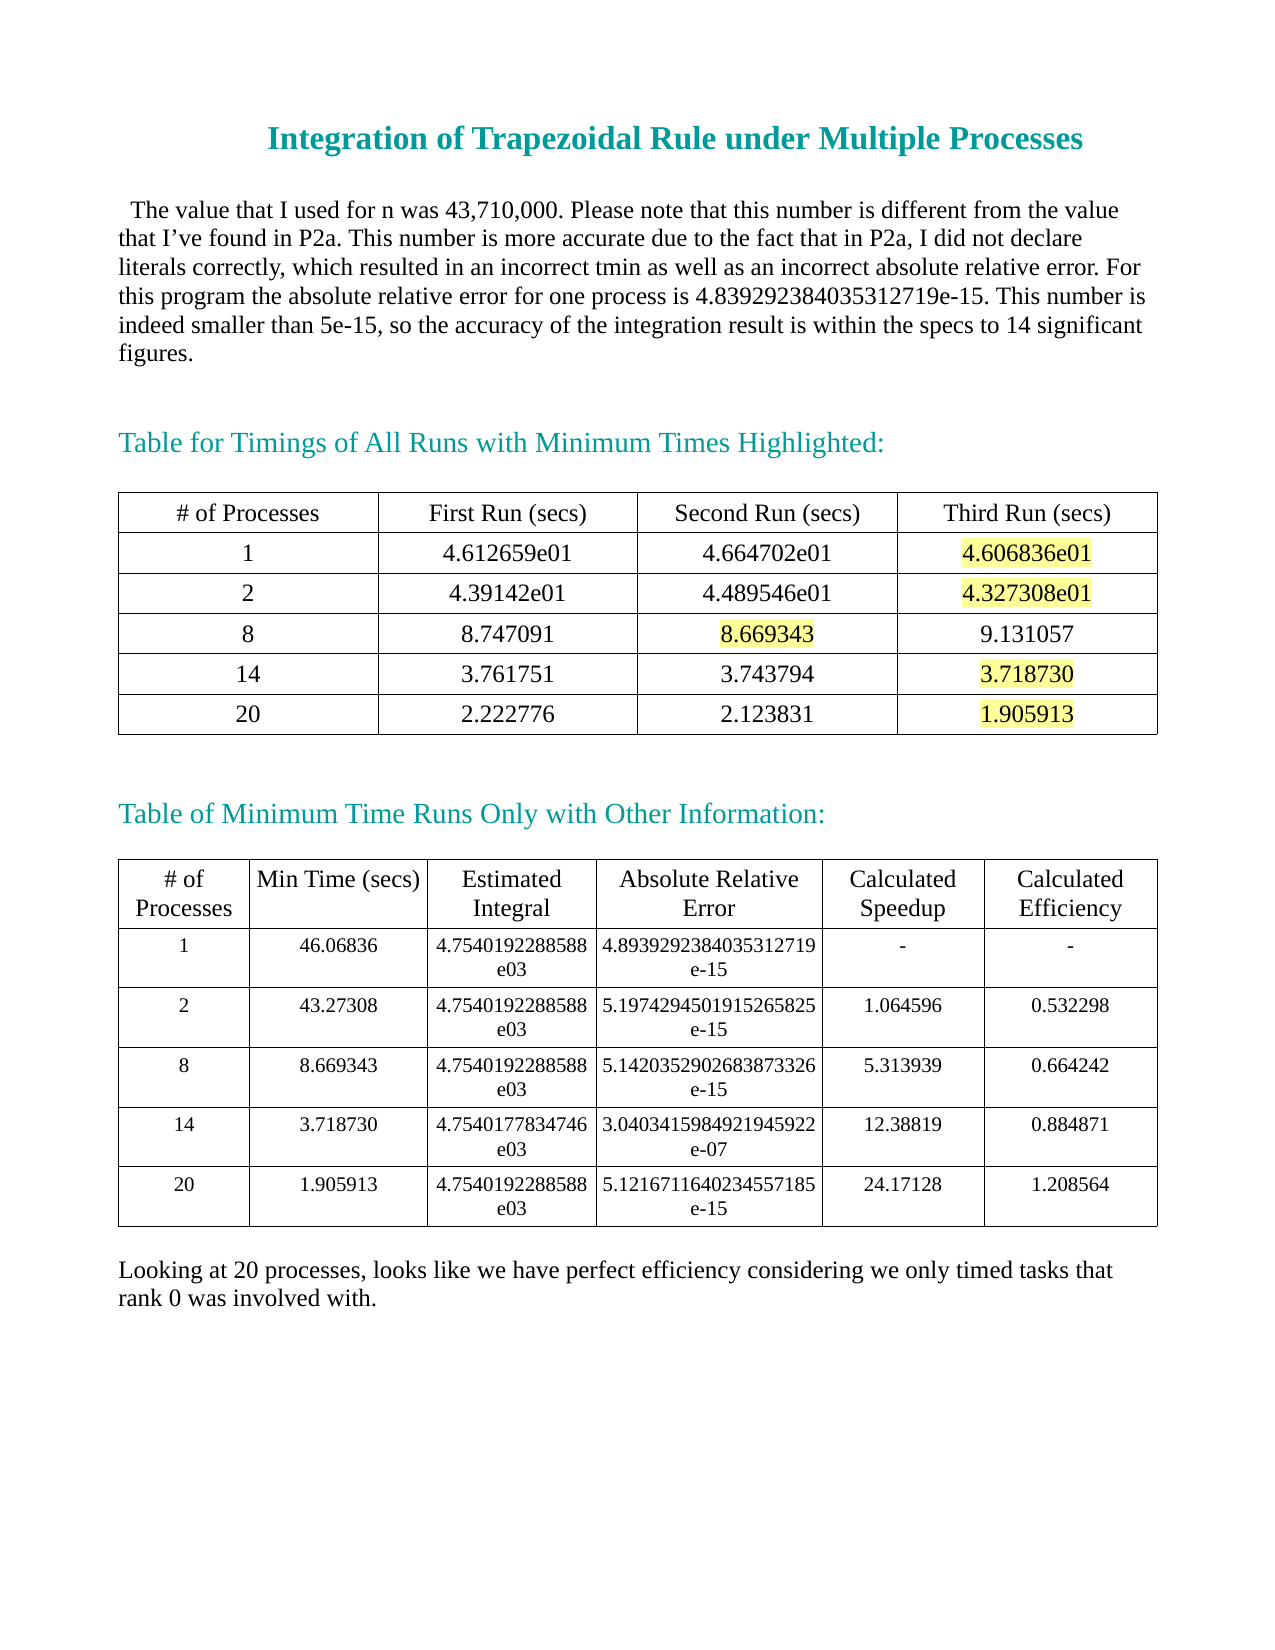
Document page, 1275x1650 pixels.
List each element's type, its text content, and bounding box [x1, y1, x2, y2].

table_header Estimated Integral [428, 860, 596, 927]
table_cell 24.17128 [823, 1167, 984, 1226]
table_header Min Time (secs) [250, 860, 427, 927]
table_cell 0.884871 [985, 1108, 1157, 1166]
table_cell 2.222776 [379, 695, 637, 734]
table_cell 1 [119, 533, 378, 572]
table_cell 5.1420352902683873326e-15 [597, 1048, 822, 1107]
table_cell 5.1974294501915265825e-15 [597, 988, 822, 1047]
table_cell 2.123831 [638, 695, 897, 734]
table_cell 4.7540192288588e03 [428, 929, 596, 987]
table_cell 1.905913 [250, 1167, 427, 1226]
table_cell 3.743794 [638, 654, 897, 693]
table_cell - [823, 929, 984, 987]
table_header Calculated Speedup [823, 860, 984, 927]
table_header Second Run (secs) [638, 493, 897, 532]
table_header # of Processes [119, 860, 249, 927]
table_header Absolute Relative Error [597, 860, 822, 927]
table_cell 4.39142e01 [379, 574, 637, 613]
table_cell 4.7540192288588e03 [428, 1167, 596, 1226]
text Looking at 20 processes, looks like we have perfect efficiency considering we only timed tasks that rank 0 was involved with. [118, 1255, 1157, 1312]
table_cell 0.532298 [985, 988, 1157, 1047]
list Integration of Trapezoidal Rule under Multiple Processes [156, 118, 1157, 156]
table_cell 20 [119, 1167, 249, 1226]
text The value that I used for n was 43,710,000. Please note that this number is different from the value that I’ve found in P2a. This number is more accurate due to the fact that in P2a, I did not declare literals correctly, which resulted in an incorrect tmin as well as an incorrect absolute relative error. For this program the absolute relative error for one process is 4.839292384035312719e-15. This number is indeed smaller than 5e-15, so the accuracy of the integration result is within the specs to 14 significant figures. [118, 195, 1157, 367]
table_header Third Run (secs) [898, 493, 1157, 532]
table_cell 4.606836e01 [898, 533, 1157, 572]
table_cell 1.208564 [985, 1167, 1157, 1226]
table_cell 4.612659e01 [379, 533, 637, 572]
table_cell 8.747091 [379, 614, 637, 653]
table_cell 1 [119, 929, 249, 987]
table_cell 4.327308e01 [898, 574, 1157, 613]
table_cell 5.1216711640234557185e-15 [597, 1167, 822, 1226]
table_header # of Processes [119, 493, 378, 532]
table_cell 14 [119, 1108, 249, 1166]
table_cell 20 [119, 695, 378, 734]
text Table for Timings of All Runs with Minimum Times Highlighted: [118, 425, 1157, 458]
table_cell 12.38819 [823, 1108, 984, 1166]
table_cell 8.669343 [250, 1048, 427, 1107]
table_cell 8.669343 [638, 614, 897, 653]
table_cell 2 [119, 988, 249, 1047]
table_cell 4.7540192288588e03 [428, 988, 596, 1047]
table_cell 4.7540177834746e03 [428, 1108, 596, 1166]
table_cell 8 [119, 614, 378, 653]
table_cell 2 [119, 574, 378, 613]
table_cell 8 [119, 1048, 249, 1107]
table_cell 43.27308 [250, 988, 427, 1047]
table_cell 3.718730 [250, 1108, 427, 1166]
table_header First Run (secs) [379, 493, 637, 532]
table_cell 3.718730 [898, 654, 1157, 693]
table_cell 5.313939 [823, 1048, 984, 1107]
table_cell 3.0403415984921945922e-07 [597, 1108, 822, 1166]
table_cell 4.7540192288588e03 [428, 1048, 596, 1107]
table_cell 1.905913 [898, 695, 1157, 734]
text Table of Minimum Time Runs Only with Other Information: [118, 796, 1157, 830]
table_cell 4.664702e01 [638, 533, 897, 572]
table_cell 4.489546e01 [638, 574, 897, 613]
table_cell 9.131057 [898, 614, 1157, 653]
table_cell 4.8939292384035312719e-15 [597, 929, 822, 987]
table_cell 3.761751 [379, 654, 637, 693]
table_header Calculated Efficiency [985, 860, 1157, 927]
table_cell 14 [119, 654, 378, 693]
table_cell 0.664242 [985, 1048, 1157, 1107]
table_cell 1.064596 [823, 988, 984, 1047]
table_cell - [985, 929, 1157, 987]
table_cell 46.06836 [250, 929, 427, 987]
